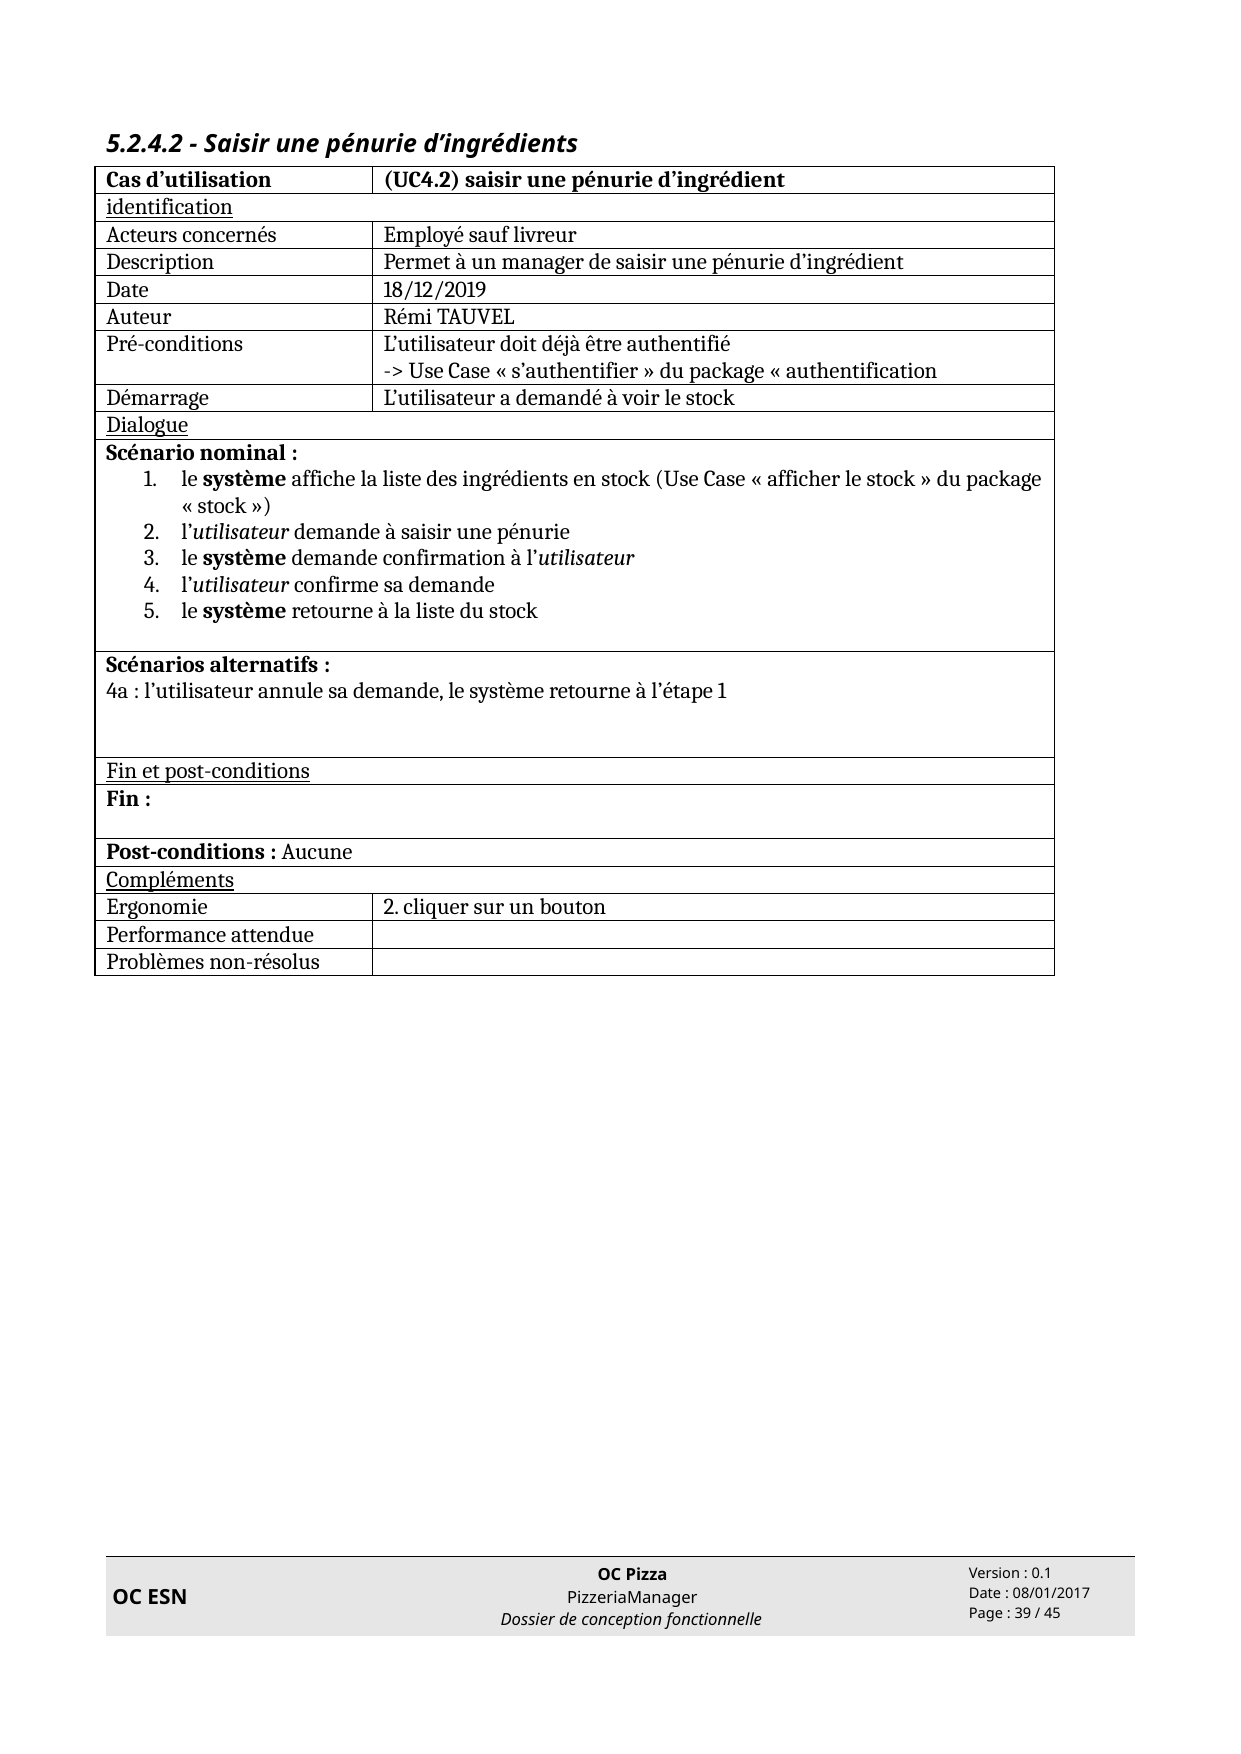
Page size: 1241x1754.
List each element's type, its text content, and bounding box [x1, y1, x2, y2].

table_cell Performance attendue [96, 921, 372, 948]
table_cell L’utilisateur a demandé à voir le stock [373, 385, 1054, 411]
table_cell Permet à un manager de saisir une pénurie d’ingrédient [373, 249, 1054, 275]
table_cell [373, 921, 1054, 948]
table_cell Problèmes non-résolus [96, 949, 372, 975]
table_header Cas d’utilisation [96, 167, 372, 193]
table_cell Fin : [96, 785, 1054, 838]
table_cell L’utilisateur doit déjà être authentifié -> Use Case « s’authentifier » du package « authentification [373, 331, 1054, 384]
table_cell Dialogue [96, 412, 1054, 439]
table_header (UC4.2) saisir une pénurie d’ingrédient [373, 167, 1054, 193]
table_cell Date [96, 276, 372, 303]
table_cell Description [96, 249, 372, 275]
table_cell Compléments [96, 867, 1054, 893]
table_cell Acteurs concernés [96, 222, 372, 248]
table_cell 18/12/2019 [373, 276, 1054, 303]
table_cell Scénarios alternatifs : 4a : l’utilisateur annule sa demande, le système retourne à l’étape 1 [96, 652, 1054, 757]
table_cell Démarrage [96, 385, 372, 411]
table_cell Scénario nominal : le système affiche la liste des ingrédients en stock (Use Case « afficher le stock » du package « stock ») l’utilisateur demande à saisir une pénurie le système demande confirmation à l’utilisateur l’utilisateur confirme sa demande le système retourne à la liste du stock [96, 440, 1054, 651]
table_cell Post-conditions : Aucune [96, 839, 1054, 866]
table_cell 2. cliquer sur un bouton [373, 894, 1054, 920]
table_cell Pré-conditions [96, 331, 372, 384]
table_cell Fin et post-conditions [96, 758, 1054, 784]
table_cell identification [96, 194, 1054, 221]
table_cell Rémi TAUVEL [373, 304, 1054, 330]
table_cell Auteur [96, 304, 372, 330]
table_cell [373, 949, 1054, 975]
table_cell Employé sauf livreur [373, 222, 1054, 248]
table_cell Ergonomie [96, 894, 372, 920]
subtitle Saisir une pénurie d’ingrédients [106, 125, 1134, 159]
